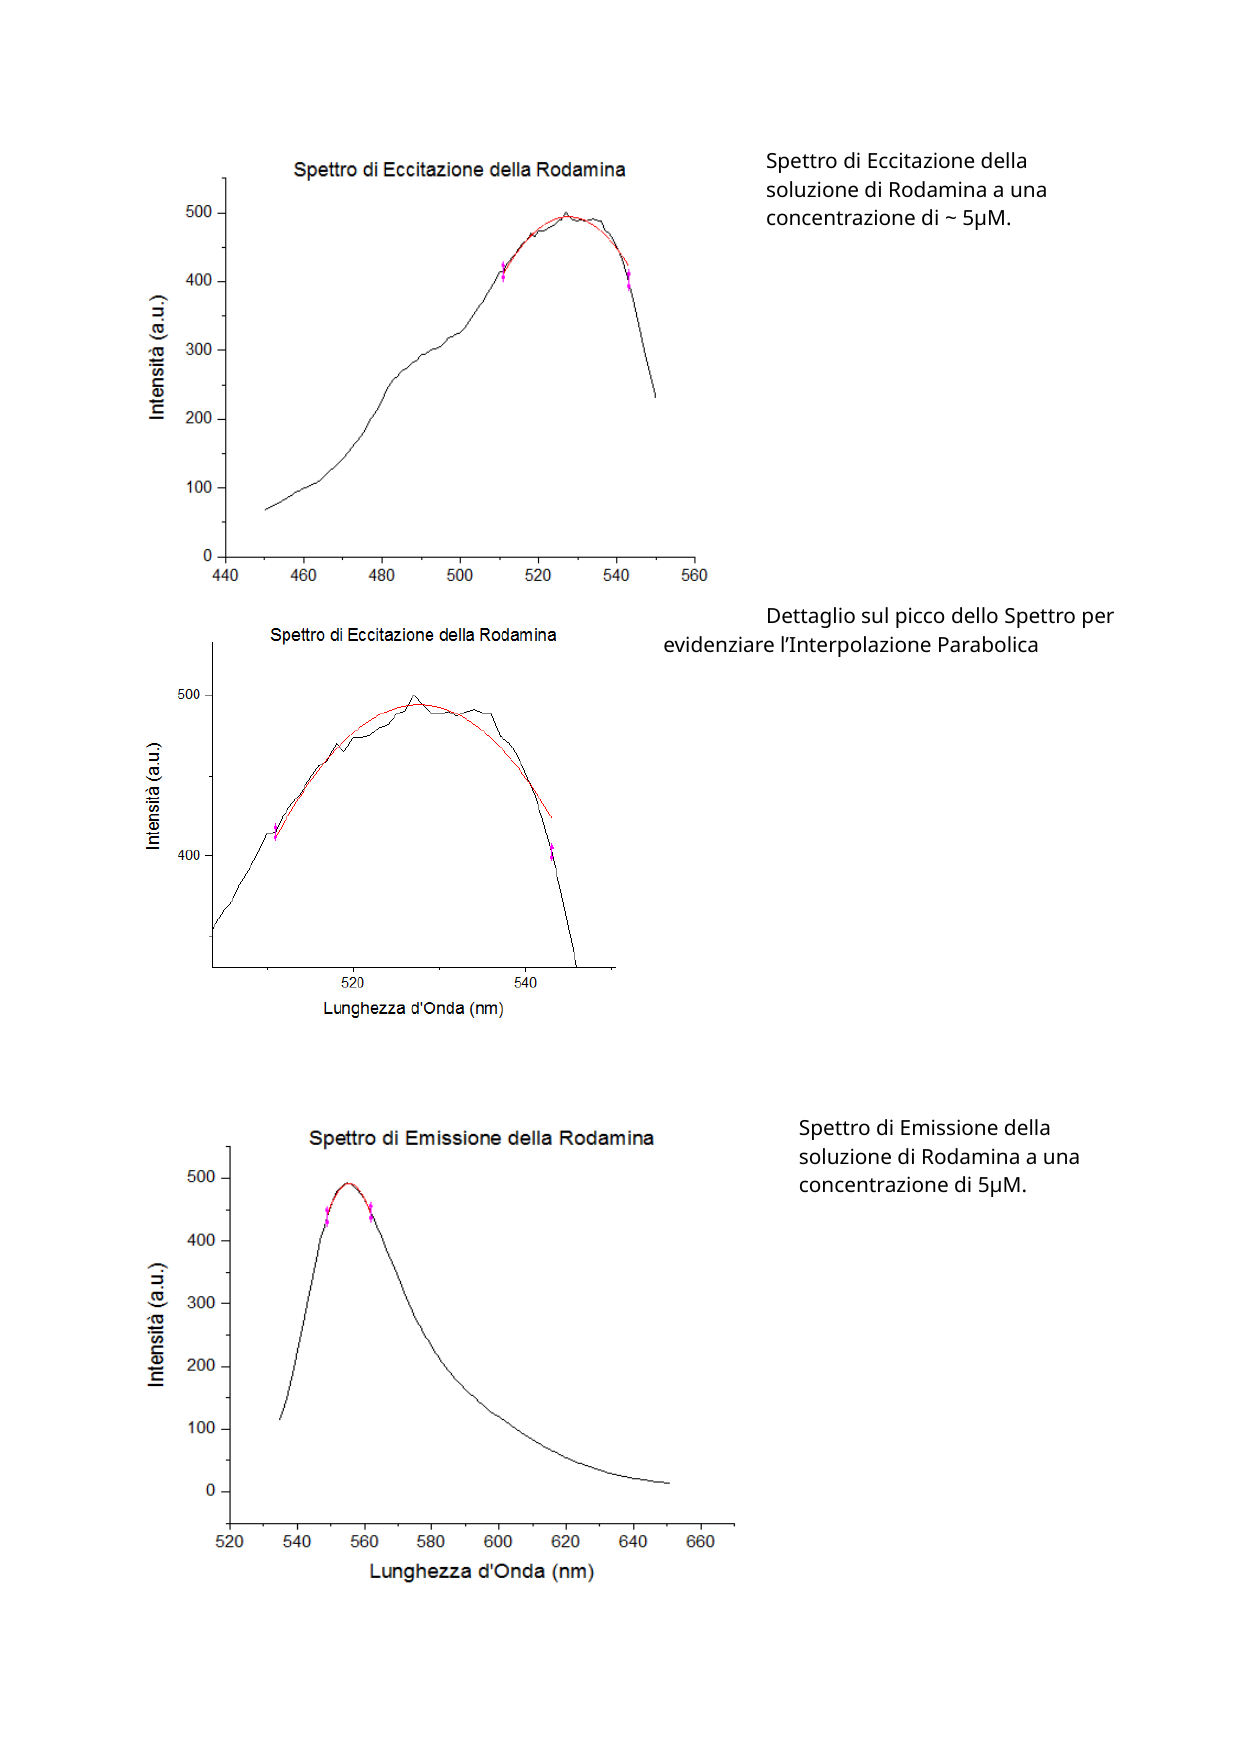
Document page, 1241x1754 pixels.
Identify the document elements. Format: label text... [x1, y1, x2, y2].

picture [123, 1089, 799, 1601]
picture [125, 118, 766, 1039]
text Spettro di Eccitazione della soluzione di Rodamina a una concentrazione di ~ 5μM. [766, 147, 1122, 232]
text Spettro di Emissione della soluzione di Rodamina a una concentrazione di 5μM. [799, 1113, 1122, 1199]
text Dettaglio sul picco dello Spettro per evidenziare l’Interpolazione Parabolica [663, 602, 1122, 658]
